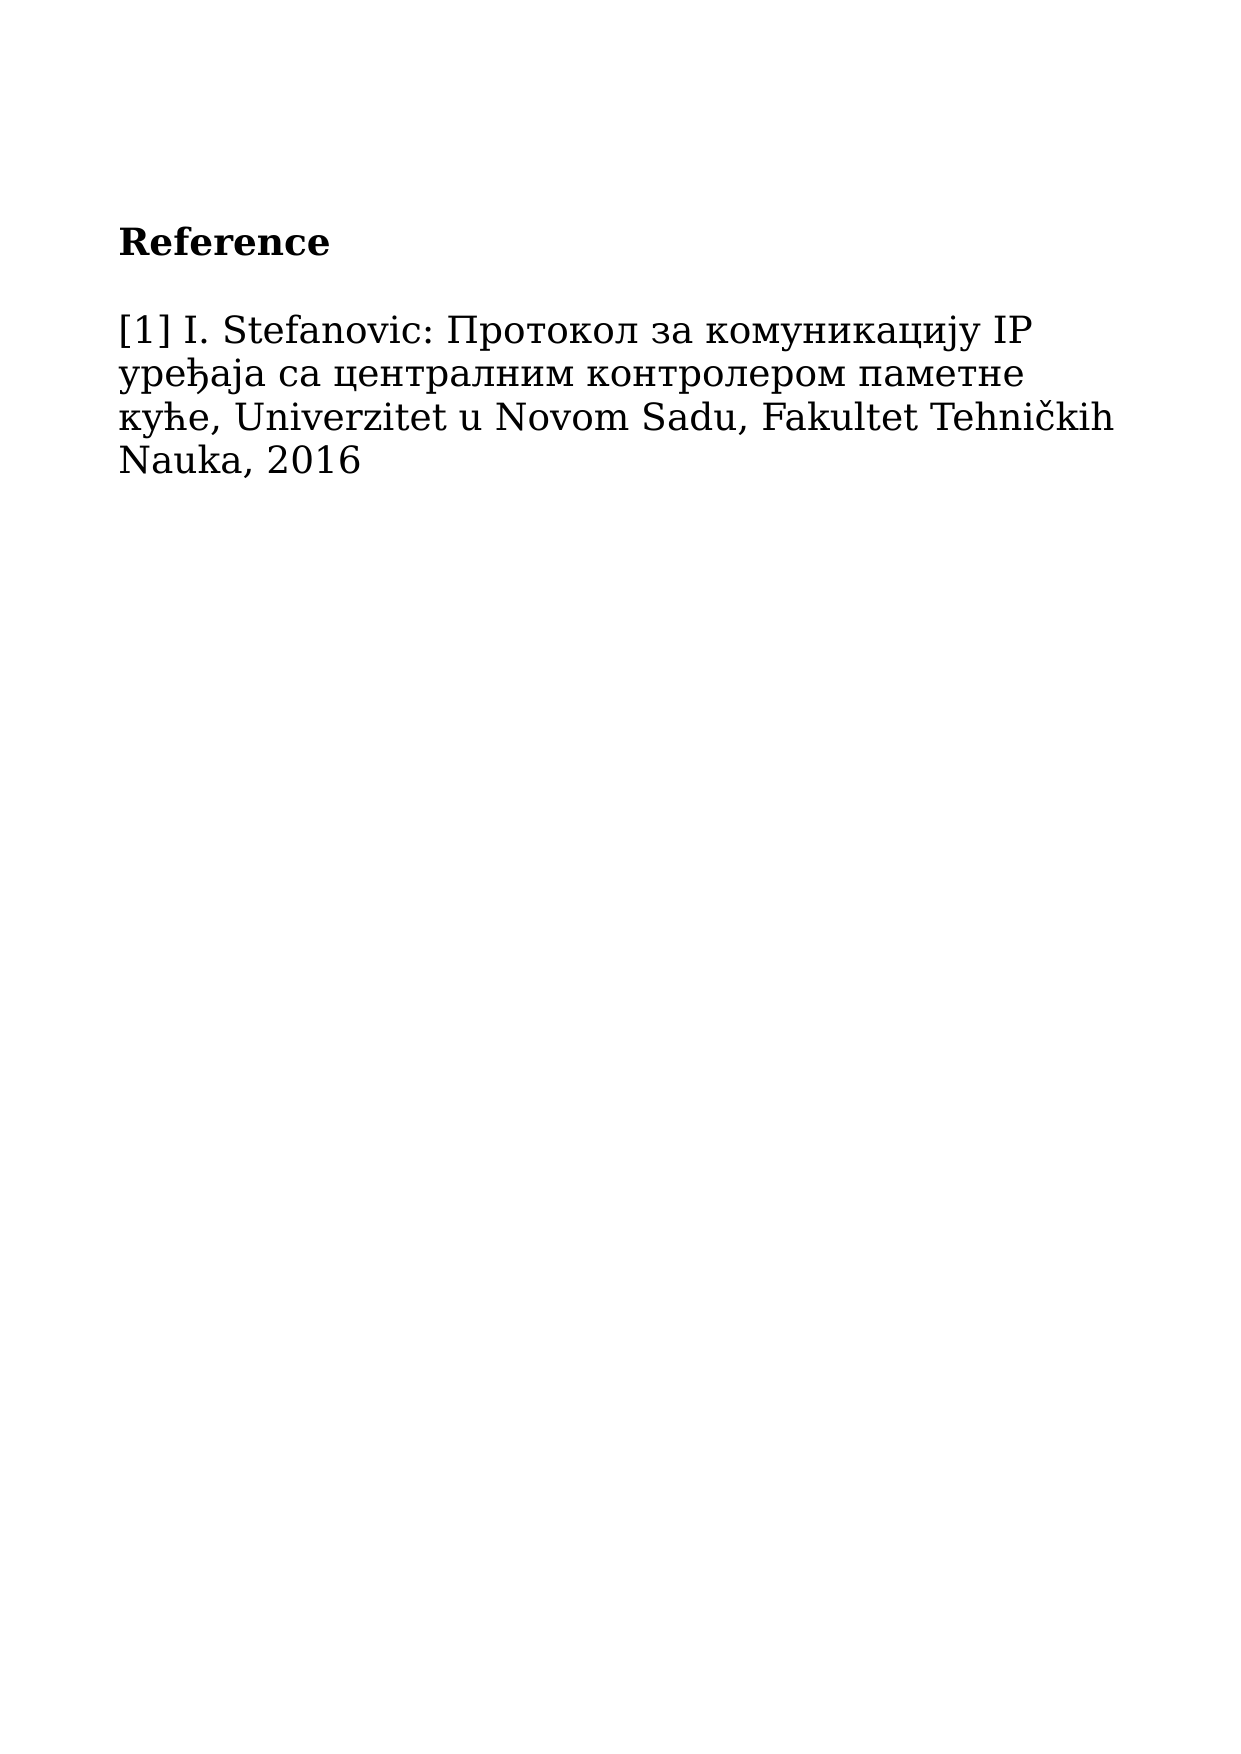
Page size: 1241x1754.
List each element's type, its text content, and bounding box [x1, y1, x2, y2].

text Reference [118, 221, 1122, 264]
text [1] I. Stefanovic: Протокол за комуникацију IP уређаја са централним контролером паметне куће, Univerzitet u Novom Sadu, Fakultet Tehničkih Nauka, 2016 [118, 308, 1122, 483]
